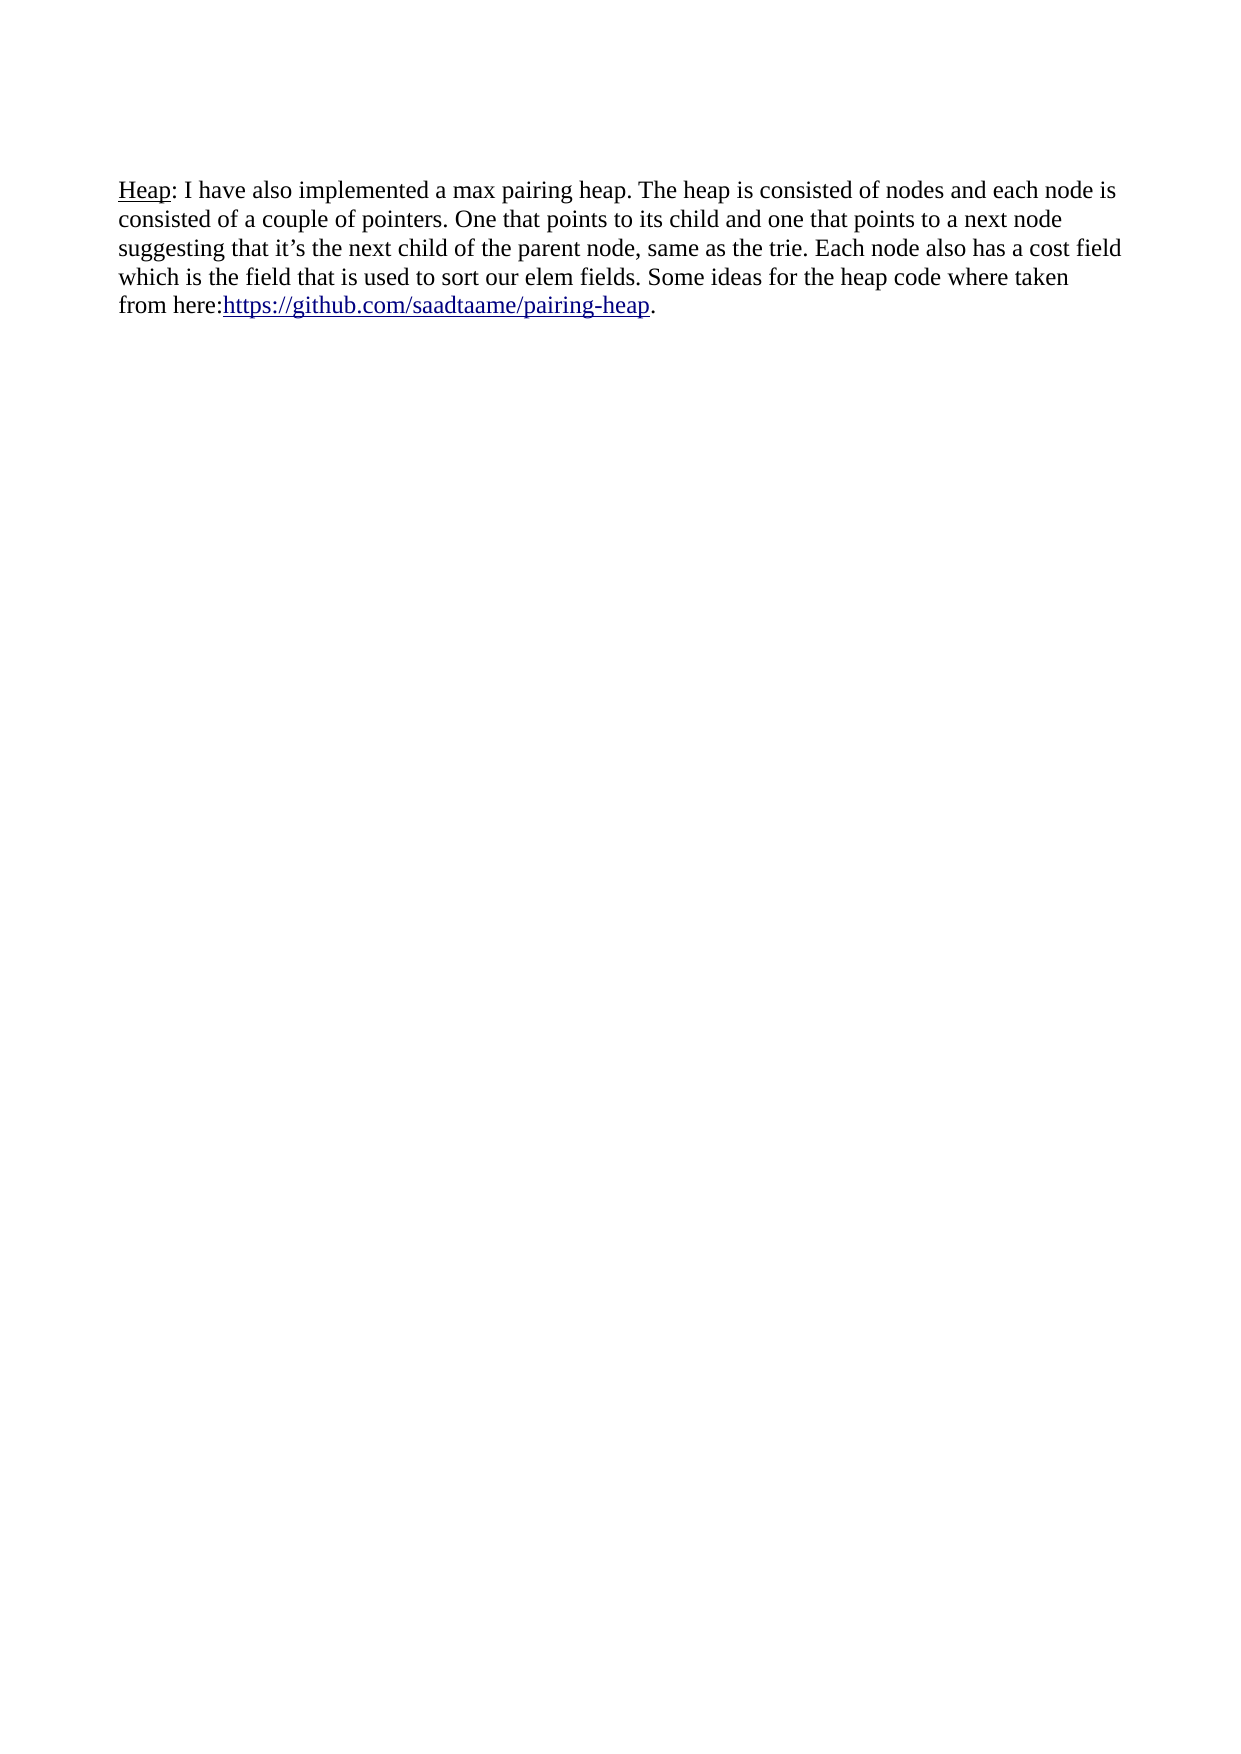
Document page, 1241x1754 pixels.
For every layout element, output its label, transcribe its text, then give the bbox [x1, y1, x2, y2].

text Heap: I have also implemented a max pairing heap. The heap is consisted of nodes and each node is consisted of a couple of pointers. One that points to its child and one that points to a next node suggesting that it’s the next child of the parent node, same as the trie. Each node also has a cost field which is the field that is used to sort our elem fields. Some ideas for the heap code where taken from here:https://github.com/saadtaame/pairing-heap. [118, 176, 1122, 319]
